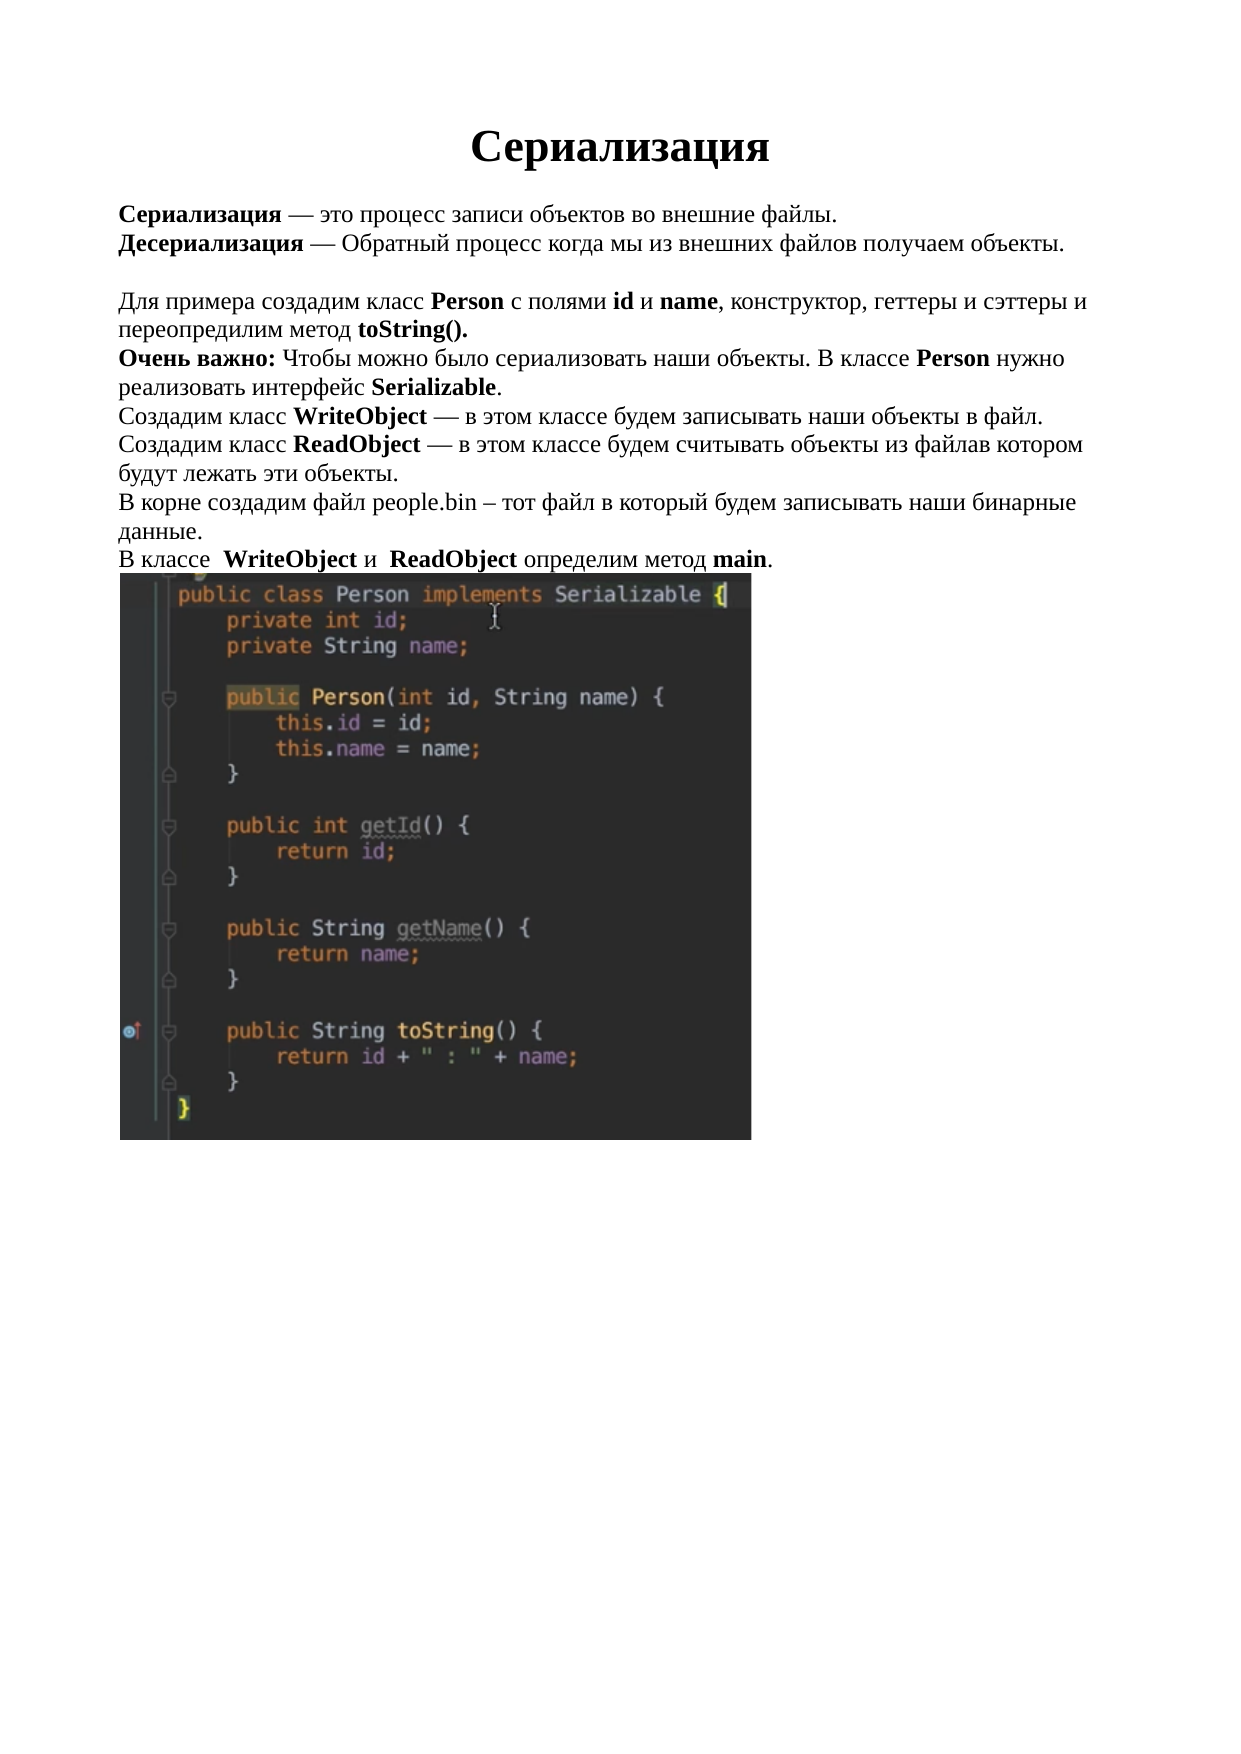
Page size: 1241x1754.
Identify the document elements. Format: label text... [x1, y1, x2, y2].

picture [120, 573, 752, 1140]
text Сериализация — это процесс записи объектов во внешние файлы. [118, 199, 1122, 228]
text Создадим класс WriteObject — в этом классе будем записывать наши объекты в файл. [118, 401, 1122, 429]
text В классе WriteObject и ReadObject определим метод main. [118, 544, 1122, 573]
text В корне создадим файл people.bin – тот файл в который будем записывать наши бинарные данные. [118, 487, 1122, 544]
text Создадим класс ReadObject — в этом классе будем считывать объекты из файлав котором будут лежать эти объекты. [118, 429, 1122, 487]
text Очень важно: Чтобы можно было сериализовать наши объекты. В классе Person нужно реализовать интерфейс Serializable. [118, 343, 1122, 401]
text Сериализация [118, 118, 1122, 171]
text Десериализация — Обратный процесс когда мы из внешних файлов получаем объекты. [118, 228, 1122, 257]
text Для примера создадим класс Person с полями id и name, конструктор, геттеры и сэттеры и переопредилим метод toString(). [118, 286, 1122, 343]
